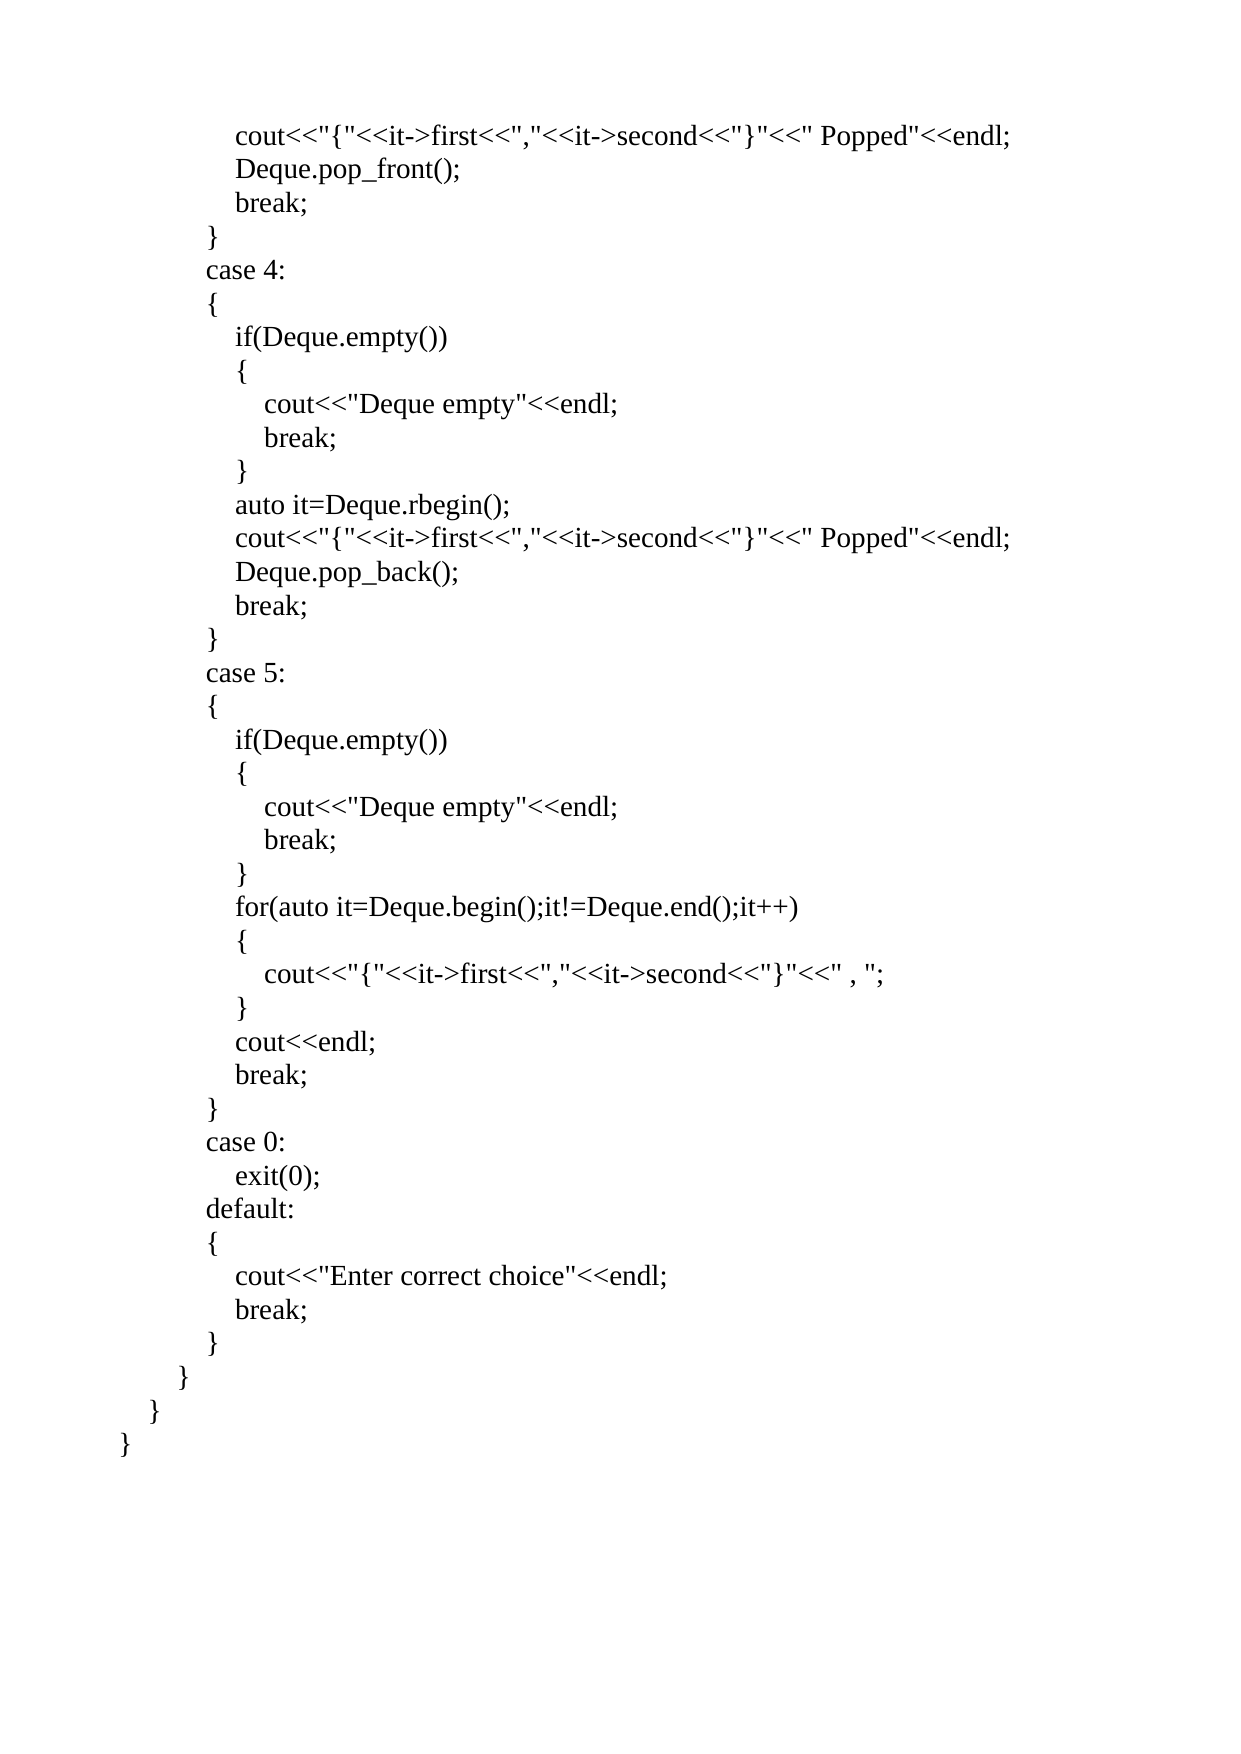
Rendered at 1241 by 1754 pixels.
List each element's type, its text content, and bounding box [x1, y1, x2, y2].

text } [118, 219, 1122, 252]
text break; [118, 420, 1122, 453]
text Deque.pop_front(); [118, 152, 1122, 185]
text } [118, 1359, 1122, 1393]
text Deque.pop_back(); [118, 554, 1122, 588]
text { [118, 286, 1122, 319]
text auto it=Deque.rbegin(); [118, 487, 1122, 521]
text cout<<"{"<<it->first<<","<<it->second<<"}"<<" Popped"<<endl; [118, 118, 1122, 152]
text } [118, 990, 1122, 1024]
text if(Deque.empty()) [118, 722, 1122, 755]
text } [118, 453, 1122, 487]
text { [118, 923, 1122, 957]
text } [118, 1393, 1122, 1426]
text case 4: [118, 252, 1122, 286]
text for(auto it=Deque.begin();it!=Deque.end();it++) [118, 889, 1122, 923]
text } [118, 856, 1122, 889]
text break; [118, 185, 1122, 219]
text break; [118, 1292, 1122, 1326]
text case 5: [118, 655, 1122, 688]
text { [118, 688, 1122, 722]
text } [118, 1426, 1122, 1460]
text default: [118, 1191, 1122, 1225]
text } [118, 1091, 1122, 1124]
text { [118, 353, 1122, 386]
text break; [118, 1057, 1122, 1091]
text break; [118, 588, 1122, 621]
text cout<<"Enter correct choice"<<endl; [118, 1258, 1122, 1292]
text { [118, 755, 1122, 789]
text if(Deque.empty()) [118, 319, 1122, 353]
text cout<<"Deque empty"<<endl; [118, 386, 1122, 420]
text } [118, 621, 1122, 655]
text cout<<endl; [118, 1024, 1122, 1057]
text exit(0); [118, 1158, 1122, 1191]
text break; [118, 822, 1122, 856]
text cout<<"{"<<it->first<<","<<it->second<<"}"<<" , "; [118, 957, 1122, 990]
text case 0: [118, 1124, 1122, 1158]
text cout<<"{"<<it->first<<","<<it->second<<"}"<<" Popped"<<endl; [118, 521, 1122, 554]
text } [118, 1326, 1122, 1359]
text { [118, 1225, 1122, 1258]
text cout<<"Deque empty"<<endl; [118, 789, 1122, 822]
